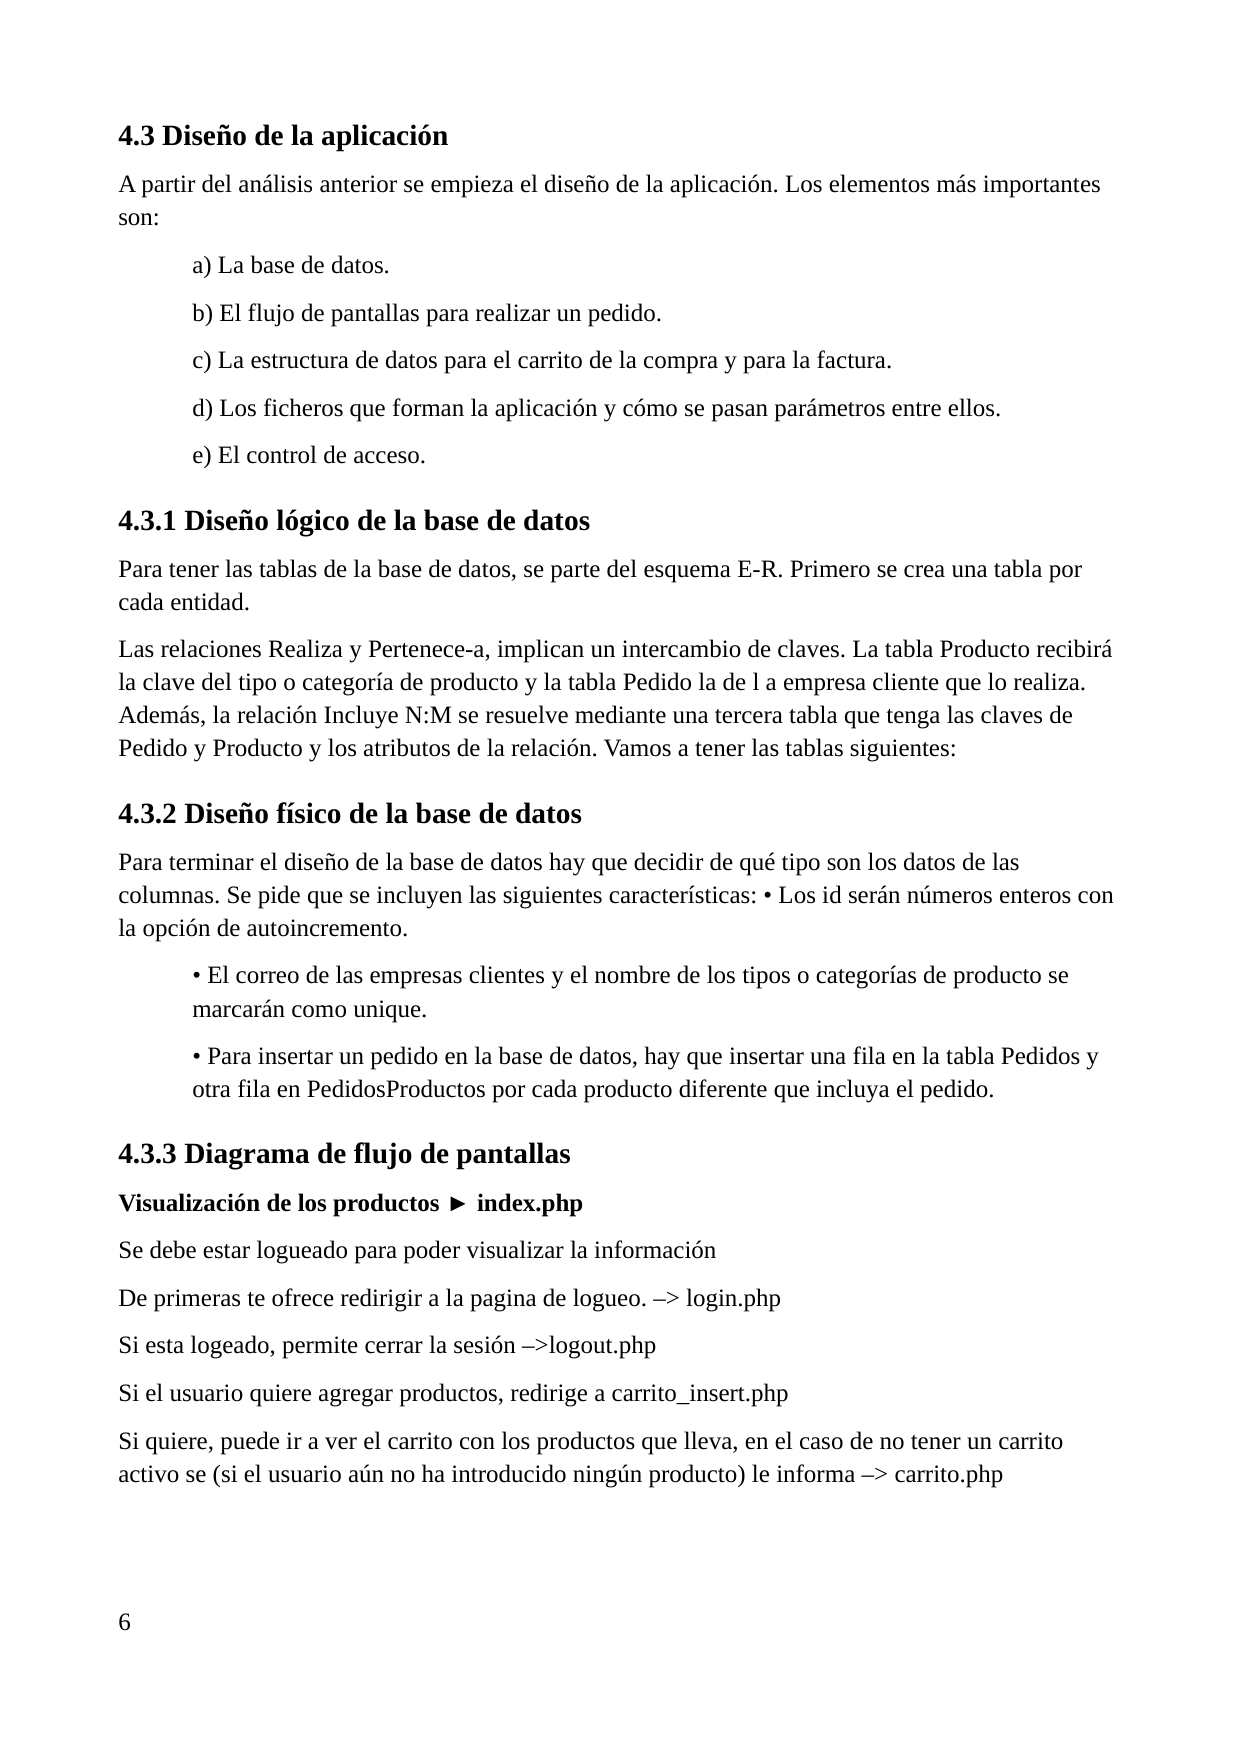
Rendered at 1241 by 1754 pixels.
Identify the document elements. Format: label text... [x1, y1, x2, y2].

subtitle 4.3.3 Diagrama de flujo de pantallas [118, 1136, 1122, 1170]
text Para tener las tablas de la base de datos, se parte del esquema E-R. Primero se crea una tabla por cada entidad. [118, 554, 1122, 616]
text Si esta logeado, permite cerrar la sesión –>logout.php [118, 1331, 1122, 1359]
subtitle 4.3.1 Diseño lógico de la base de datos [118, 503, 1122, 536]
text Las relaciones Realiza y Pertenece-a, implican un intercambio de claves. La tabla Producto recibirá la clave del tipo o categoría de producto y la tabla Pedido la de l a empresa cliente que lo realiza. Además, la relación Incluye N:M se resuelve mediante una tercera tabla que tenga las claves de Pedido y Producto y los atributos de la relación. Vamos a tener las tablas siguientes: [118, 634, 1122, 762]
text De primeras te ofrece redirigir a la pagina de logueo. –> login.php [118, 1283, 1122, 1312]
text • El correo de las empresas clientes y el nombre de los tipos o categorías de producto se marcarán como unique. [118, 961, 1122, 1022]
text • Para insertar un pedido en la base de datos, hay que insertar una fila en la tabla Pedidos y otra fila en PedidosProductos por cada producto diferente que incluya el pedido. [118, 1041, 1122, 1103]
subtitle 4.3.2 Diseño físico de la base de datos [118, 796, 1122, 829]
text Si el usuario quiere agregar productos, redirige a carrito_insert.php [118, 1378, 1122, 1407]
text c) La estructura de datos para el carrito de la compra y para la factura. [118, 345, 1122, 374]
text a) La base de datos. [118, 250, 1122, 279]
text Visualización de los productos ► index.php [118, 1188, 1122, 1216]
text Para terminar el diseño de la base de datos hay que decidir de qué tipo son los datos de las columnas. Se pide que se incluyen las siguientes características: • Los id serán números enteros con la opción de autoincremento. [118, 847, 1122, 942]
text e) El control de acceso. [118, 440, 1122, 469]
text A partir del análisis anterior se empieza el diseño de la aplicación. Los elementos más importantes son: [118, 169, 1122, 231]
subtitle 4.3 Diseño de la aplicación [118, 118, 1122, 152]
text d) Los ficheros que forman la aplicación y cómo se pasan parámetros entre ellos. [118, 393, 1122, 422]
text Si quiere, puede ir a ver el carrito con los productos que lleva, en el caso de no tener un carrito activo se (si el usuario aún no ha introducido ningún producto) le informa –> carrito.php [118, 1426, 1122, 1487]
text b) El flujo de pantallas para realizar un pedido. [118, 298, 1122, 326]
text Se debe estar logueado para poder visualizar la información [118, 1235, 1122, 1264]
